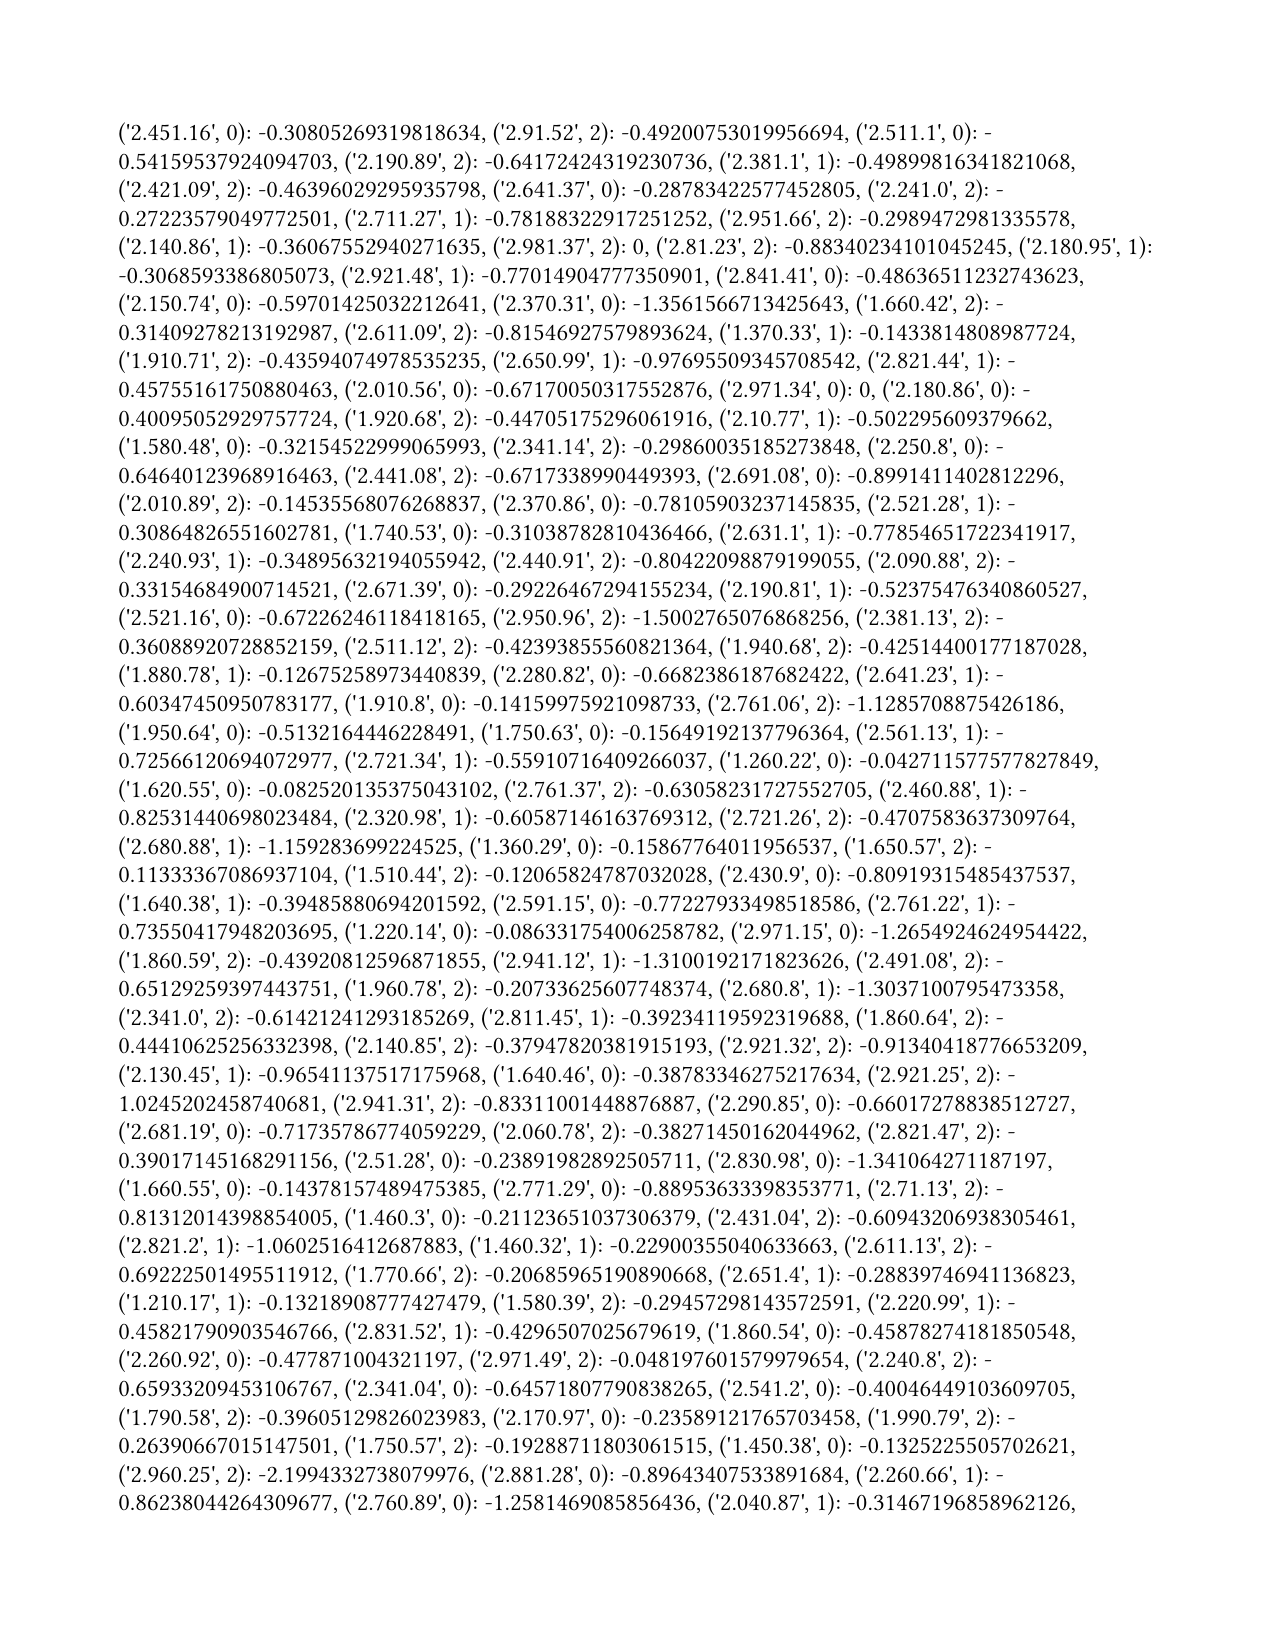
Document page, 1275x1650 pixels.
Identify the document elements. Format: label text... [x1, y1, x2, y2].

text ('2.451.16', 0): -0.30805269319818634, ('2.91.52', 2): -0.49200753019956694, ('2.511.1', 0): -0.54159537924094703, ('2.190.89', 2): -0.64172424319230736, ('2.381.1', 1): -0.49899816341821068, ('2.421.09', 2): -0.46396029295935798, ('2.641.37', 0): -0.28783422577452805, ('2.241.0', 2): -0.27223579049772501, ('2.711.27', 1): -0.78188322917251252, ('2.951.66', 2): -0.2989472981335578, ('2.140.86', 1): -0.36067552940271635, ('2.981.37', 2): 0, ('2.81.23', 2): -0.88340234101045245, ('2.180.95', 1): -0.3068593386805073, ('2.921.48', 1): -0.77014904777350901, ('2.841.41', 0): -0.48636511232743623, ('2.150.74', 0): -0.59701425032212641, ('2.370.31', 0): -1.3561566713425643, ('1.660.42', 2): -0.31409278213192987, ('2.611.09', 2): -0.81546927579893624, ('1.370.33', 1): -0.1433814808987724, ('1.910.71', 2): -0.43594074978535235, ('2.650.99', 1): -0.97695509345708542, ('2.821.44', 1): -0.45755161750880463, ('2.010.56', 0): -0.67170050317552876, ('2.971.34', 0): 0, ('2.180.86', 0): -0.40095052929757724, ('1.920.68', 2): -0.44705175296061916, ('2.10.77', 1): -0.502295609379662, ('1.580.48', 0): -0.32154522999065993, ('2.341.14', 2): -0.29860035185273848, ('2.250.8', 0): -0.64640123968916463, ('2.441.08', 2): -0.6717338990449393, ('2.691.08', 0): -0.8991411402812296, ('2.010.89', 2): -0.14535568076268837, ('2.370.86', 0): -0.78105903237145835, ('2.521.28', 1): -0.30864826551602781, ('1.740.53', 0): -0.31038782810436466, ('2.631.1', 1): -0.77854651722341917, ('2.240.93', 1): -0.34895632194055942, ('2.440.91', 2): -0.80422098879199055, ('2.090.88', 2): -0.33154684900714521, ('2.671.39', 0): -0.29226467294155234, ('2.190.81', 1): -0.52375476340860527, ('2.521.16', 0): -0.67226246118418165, ('2.950.96', 2): -1.5002765076868256, ('2.381.13', 2): -0.36088920728852159, ('2.511.12', 2): -0.42393855560821364, ('1.940.68', 2): -0.42514400177187028, ('1.880.78', 1): -0.12675258973440839, ('2.280.82', 0): -0.6682386187682422, ('2.641.23', 1): -0.60347450950783177, ('1.910.8', 0): -0.14159975921098733, ('2.761.06', 2): -1.1285708875426186, ('1.950.64', 0): -0.5132164446228491, ('1.750.63', 0): -0.15649192137796364, ('2.561.13', 1): -0.72566120694072977, ('2.721.34', 1): -0.55910716409266037, ('1.260.22', 0): -0.042711577577827849, ('1.620.55', 0): -0.082520135375043102, ('2.761.37', 2): -0.63058231727552705, ('2.460.88', 1): -0.82531440698023484, ('2.320.98', 1): -0.60587146163769312, ('2.721.26', 2): -0.4707583637309764, ('2.680.88', 1): -1.159283699224525, ('1.360.29', 0): -0.15867764011956537, ('1.650.57', 2): -0.11333367086937104, ('1.510.44', 2): -0.12065824787032028, ('2.430.9', 0): -0.80919315485437537, ('1.640.38', 1): -0.39485880694201592, ('2.591.15', 0): -0.77227933498518586, ('2.761.22', 1): -0.73550417948203695, ('1.220.14', 0): -0.086331754006258782, ('2.971.15', 0): -1.2654924624954422, ('1.860.59', 2): -0.43920812596871855, ('2.941.12', 1): -1.3100192171823626, ('2.491.08', 2): -0.65129259397443751, ('1.960.78', 2): -0.20733625607748374, ('2.680.8', 1): -1.3037100795473358, ('2.341.0', 2): -0.61421241293185269, ('2.811.45', 1): -0.39234119592319688, ('1.860.64', 2): -0.44410625256332398, ('2.140.85', 2): -0.37947820381915193, ('2.921.32', 2): -0.91340418776653209, ('2.130.45', 1): -0.96541137517175968, ('1.640.46', 0): -0.38783346275217634, ('2.921.25', 2): -1.0245202458740681, ('2.941.31', 2): -0.83311001448876887, ('2.290.85', 0): -0.66017278838512727, ('2.681.19', 0): -0.71735786774059229, ('2.060.78', 2): -0.38271450162044962, ('2.821.47', 2): -0.39017145168291156, ('2.51.28', 0): -0.23891982892505711, ('2.830.98', 0): -1.341064271187197, ('1.660.55', 0): -0.14378157489475385, ('2.771.29', 0): -0.88953633398353771, ('2.71.13', 2): -0.81312014398854005, ('1.460.3', 0): -0.21123651037306379, ('2.431.04', 2): -0.60943206938305461, ('2.821.2', 1): -1.0602516412687883, ('1.460.32', 1): -0.22900355040633663, ('2.611.13', 2): -0.69222501495511912, ('1.770.66', 2): -0.20685965190890668, ('2.651.4', 1): -0.28839746941136823, ('1.210.17', 1): -0.13218908777427479, ('1.580.39', 2): -0.29457298143572591, ('2.220.99', 1): -0.45821790903546766, ('2.831.52', 1): -0.4296507025679619, ('1.860.54', 0): -0.45878274181850548, ('2.260.92', 0): -0.477871004321197, ('2.971.49', 2): -0.048197601579979654, ('2.240.8', 2): -0.65933209453106767, ('2.341.04', 0): -0.64571807790838265, ('2.541.2', 0): -0.40046449103609705, ('1.790.58', 2): -0.39605129826023983, ('2.170.97', 0): -0.23589121765703458, ('1.990.79', 2): -0.26390667015147501, ('1.750.57', 2): -0.19288711803061515, ('1.450.38', 0): -0.1325225505702621, ('2.960.25', 2): -2.1994332738079976, ('2.881.28', 0): -0.89643407533891684, ('2.260.66', 1): -0.86238044264309677, ('2.760.89', 0): -1.2581469085856436, ('2.040.87', 1): -0.31467196858962126, [118, 118, 1157, 1517]
